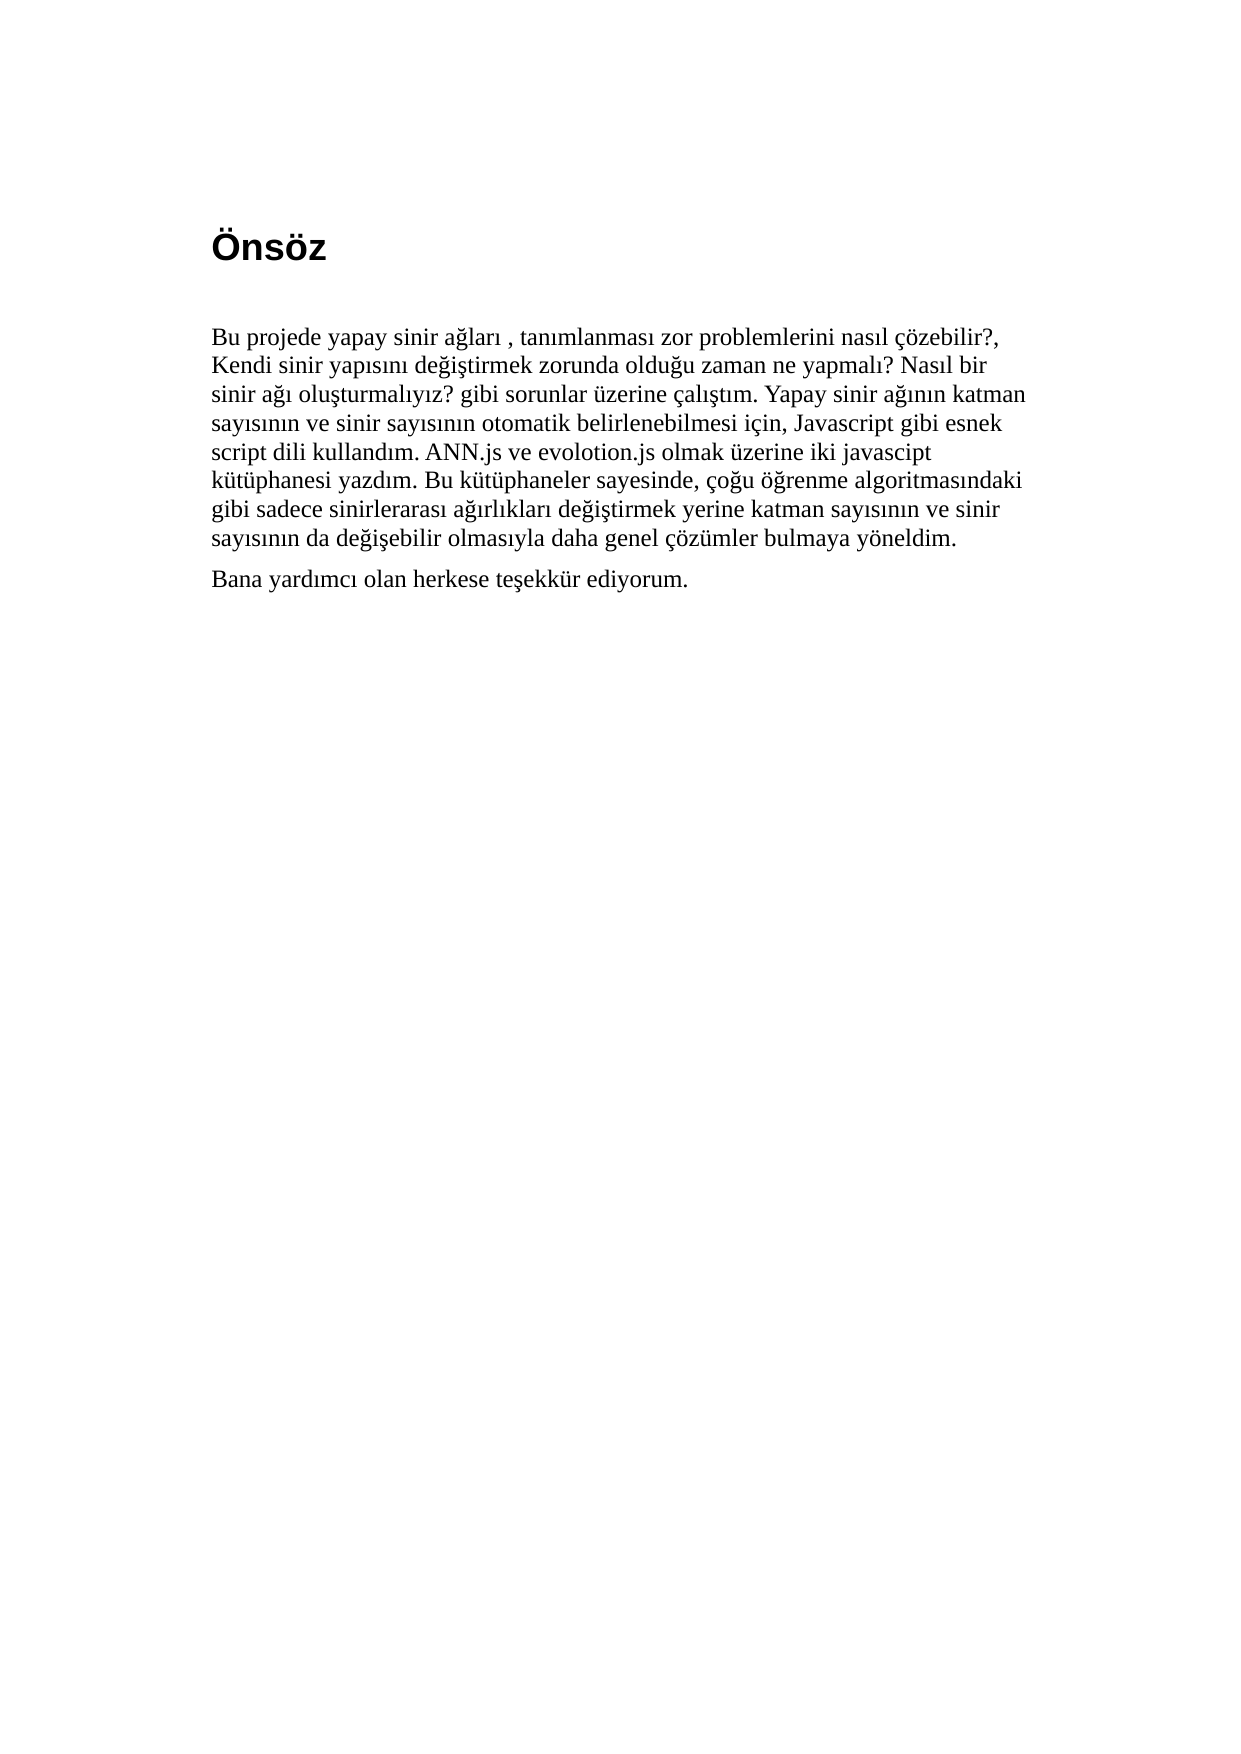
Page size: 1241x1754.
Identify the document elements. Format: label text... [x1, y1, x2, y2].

text Bu projede yapay sinir ağları , tanımlanması zor problemlerini nasıl çözebilir?, Kendi sinir yapısını değiştirmek zorunda olduğu zaman ne yapmalı? Nasıl bir sinir ağı oluşturmalıyız? gibi sorunlar üzerine çalıştım. Yapay sinir ağının katman sayısının ve sinir sayısının otomatik belirlenebilmesi için, Javascript gibi esnek script dili kullandım. ANN.js ve evolotion.js olmak üzerine iki javascipt kütüphanesi yazdım. Bu kütüphaneler sayesinde, çoğu öğrenme algoritmasındaki gibi sadece sinirlerarası ağırlıkları değiştirmek yerine katman sayısının ve sinir sayısının da değişebilir olmasıyla daha genel çözümler bulmaya yöneldim. [211, 322, 1037, 552]
subtitle Önsöz [211, 224, 1037, 268]
text Bana yardımcı olan herkese teşekkür ediyorum. [211, 564, 1037, 593]
